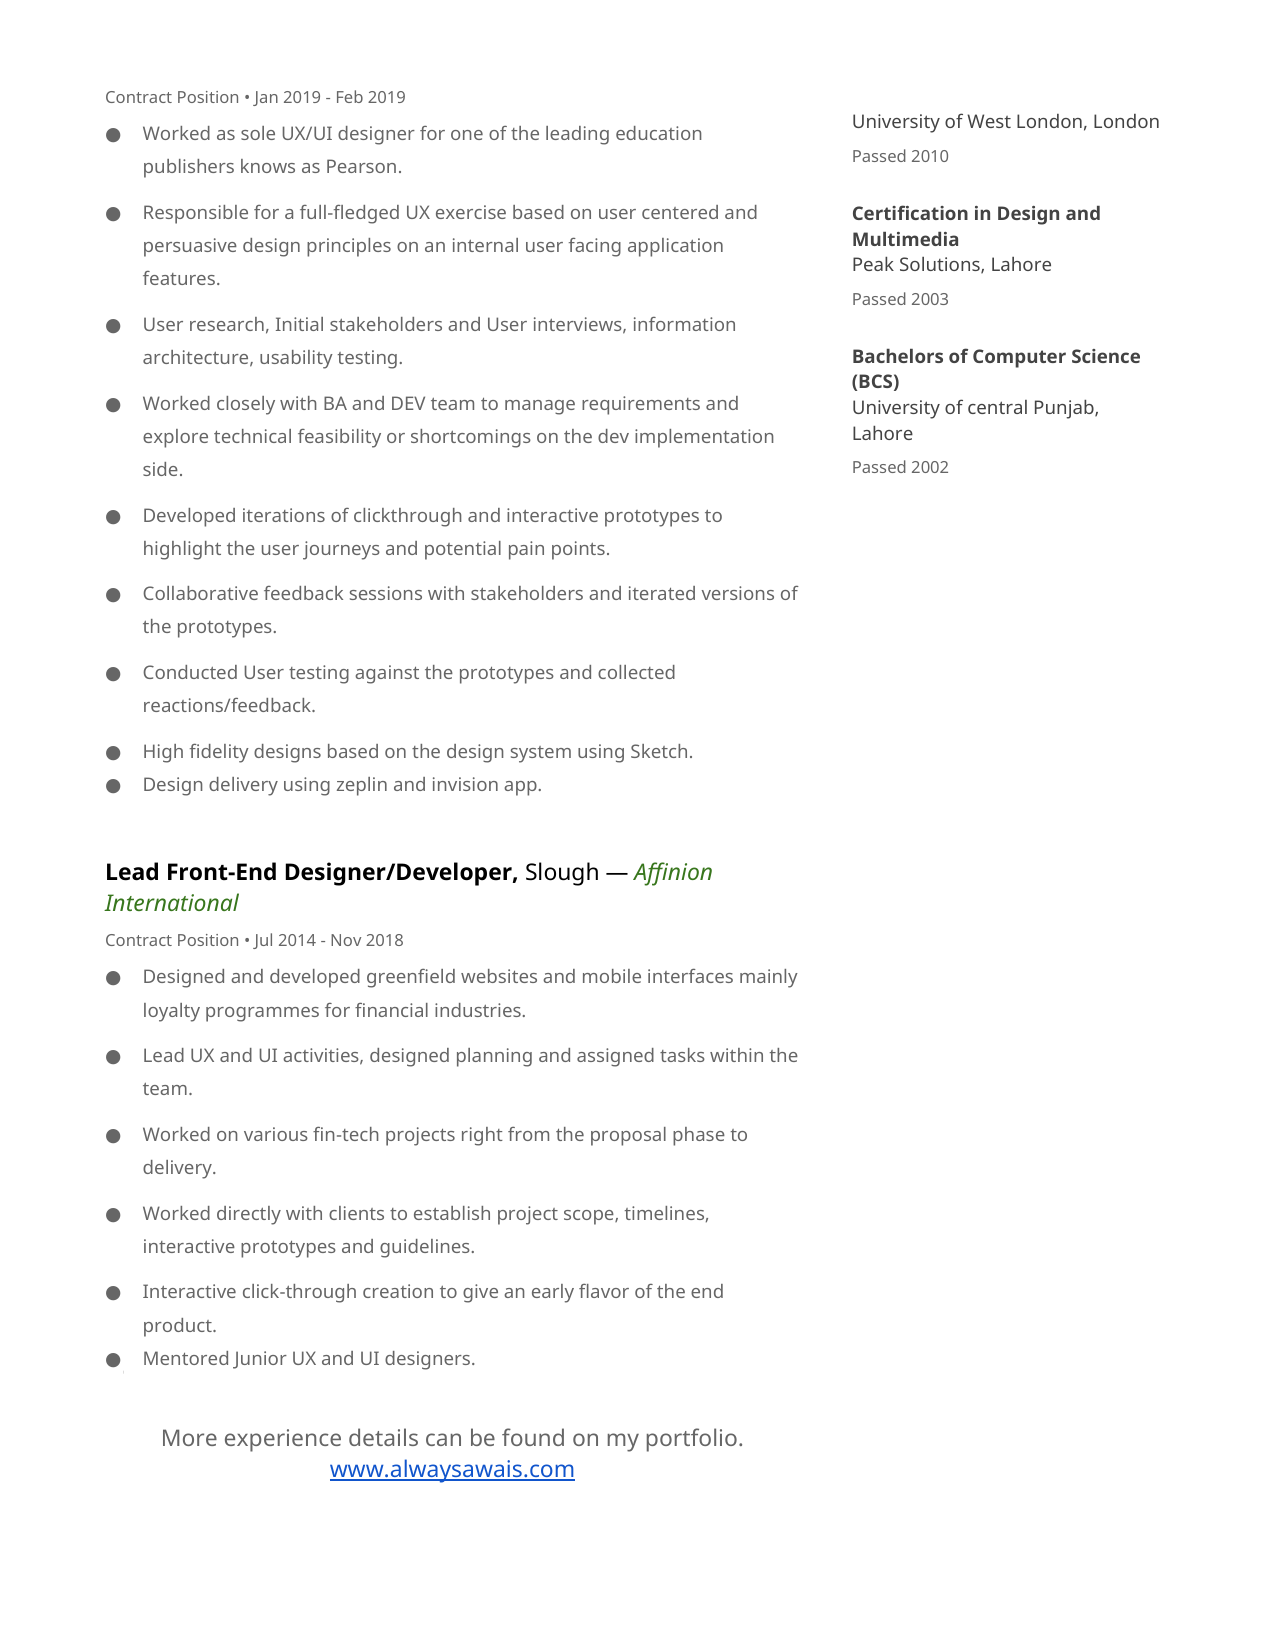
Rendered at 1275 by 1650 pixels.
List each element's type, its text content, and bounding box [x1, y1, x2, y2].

table_cell ABOUT Product designer with over 15 years of industry experience in Visual and Digital Experience Design. Specialises in commissioning and maintaining inclusive, accessible, researched and tested Design Systems for brands in design environments such as Figma/Sketch as well as in dev environments such as storybook. Strong understanding of dev concepts and hands on expertise in Front end Development (HTML/CSS/JS). EXPERIENCE These are some well known brands/organisations I’ve rendered services for; Lead Product Designer, Remote — BRITISH GAS Contract Position • Nov 2021 – Mar 2023 Design ops setup consisting of devising team/project structure, organising ways of working and design processes. Setup and maintenance of Design Systems/UI kits for multiple brands. Mentoring and training the design team through workshops and learning sessions. Defining and testing efficient and coherent ways of working and collaborating workflow. Research and User testing. Figma plugin development. Senior Product Designer / UX Consultant, Remote — AUTODESK Contract Position • May 2021 – Nov 2021 Helping with finding solutions for complex SAAS construction management products. Quantitative and qualitative research, Ideation and exploration. Wireframing and Prototyping. Simple solution of complex problems through different ways of UX mapping. Creation of bespoke Wireframe library and file structure template. Mentoring the team on Figma as a design and prototyping tool. Lead Product Designer / UI Developer, London — ARGOS / SAINSBURYS PLC Contract Position • Mar 2019 – Apr 2021 Sole UX/UI designer working on an internally used Tool which enables agents at call centre to carry out operations facilitating end customers. Responsible for carrying out user research along with business requirement gathering and producing prototypes showing an optimised user experience and business value. Working closely with Product Owners and BAs and with hand on dev knowledge pointed out the build feasibility and potential dev problems early on. Building prototypes in Axure and Figma, UI Design in Sketch and Figma, Design hand-off using Invision app. Working closely with Front end and Backend developers to ensure the feature implementation and championed the most efficient techniques towards the build. Split contribution with the dev team towards FE Development, coding in React(typescript)/Redux, components in storybook complete with unit testing. Handling Styling with Sass as well as CSS in JS. Worked in an agile scrum environment with the team. Lead UX/UI Designer, London — Semantic Integration Contract Position • Jan 2019 - Feb 2019 Worked as sole UX/UI designer for one of the leading education publishers knows as Pearson. Responsible for a full-fledged UX exercise based on user centered and persuasive design principles on an internal user facing application features. User research, Initial stakeholders and User interviews, information architecture, usability testing. Worked closely with BA and DEV team to manage requirements and explore technical feasibility or shortcomings on the dev implementation side. Developed iterations of clickthrough and interactive prototypes to highlight the user journeys and potential pain points. Collaborative feedback sessions with stakeholders and iterated versions of the prototypes. Conducted User testing against the prototypes and collected reactions/feedback. High fidelity designs based on the design system using Sketch. Design delivery using zeplin and invision app. Lead Front-End Designer/Developer, Slough — Affinion International Contract Position • Jul 2014 - Nov 2018 Designed and developed greenfield websites and mobile interfaces mainly loyalty programmes for financial industries. Lead UX and UI activities, designed planning and assigned tasks within the team. Worked on various fin-tech projects right from the proposal phase to delivery. Worked directly with clients to establish project scope, timelines, interactive prototypes and guidelines. Interactive click-through creation to give an early flavor of the end product. Mentored Junior UX and UI designers. More experience details can be found on my portfolio. www.alwaysawais.com [90, 60, 837, 1499]
table_cell SKILLS Management Design ops setup Project planning & management Communication & collaboration Design & Ideation workshops Mentorship & team training User Experience (UX) Insights analysis User research Experience mapping Information architecture User flows / journeys Wireframing & Prototyping Usability testing User Interface (UI) Visual design Design systems Design principles Layout and composition Brand refresh Accessibility Front End Development HTML / CSS / JS Figma Plugin/Widgets dev Version control Unit test Build and deploy TOOLS Figma specialist Figma is a powerful tool for team organisation, project lifecycle and design management. With a commanding expertise in this tool, im able to manage teams and projects, create well structured, scalable and modular layouts/designs easily and quickly, leveraging features like auto layout, interactive variants, component props, prototyping, branching and custom coded plugins resulting in a smooth, fast and efficient workflow. UX Figjam • Miro • Pen/Paper • Whiteboard • Axure • UX Pin • Userzoom UI Figma • Sketch • Adobe XD • Illustrator • Photoshop • Invision • Zeplin Dev React • Redux • Storybook.js • Sass • Tailwind • Typescript • Git • NPM EDUCATION Masters (New Media Art & Design) University of West London, London Passed 2010 Certification in Design and Multimedia Peak Solutions, Lahore Passed 2003 Bachelors of Computer Science (BCS) University of central Punjab, Lahore Passed 2002 [837, 60, 1181, 1499]
